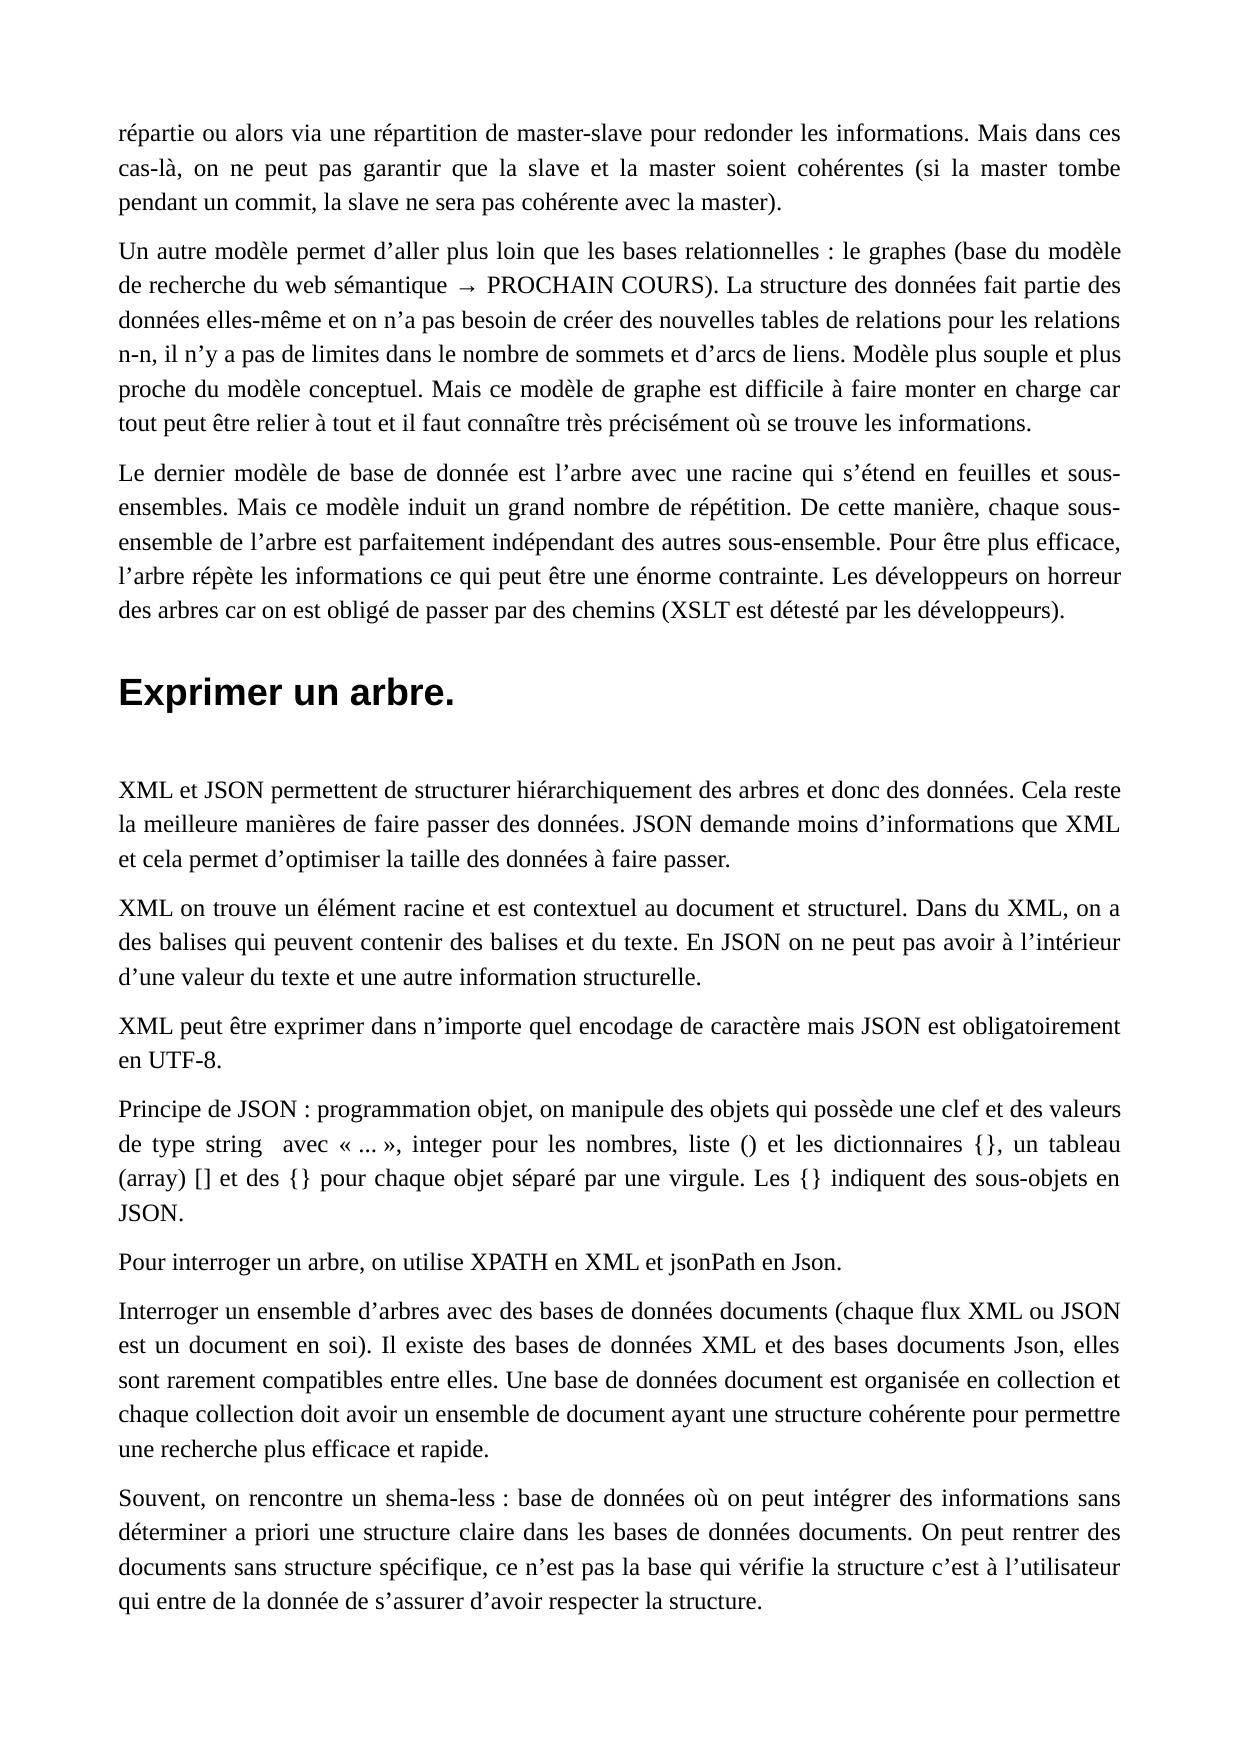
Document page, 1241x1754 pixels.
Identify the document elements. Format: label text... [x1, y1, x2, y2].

text Interroger un ensemble d’arbres avec des bases de données documents (chaque flux XML ou JSON est un document en soi). Il existe des bases de données XML et des bases documents Json, elles sont rarement compatibles entre elles. Une base de données document est organisée en collection et chaque collection doit avoir un ensemble de document ayant une structure cohérente pour permettre une recherche plus efficace et rapide. [118, 1296, 1122, 1463]
text XML et JSON permettent de structurer hiérarchiquement des arbres et donc des données. Cela reste la meilleure manières de faire passer des données. JSON demande moins d’informations que XML et cela permet d’optimiser la taille des données à faire passer. [118, 775, 1122, 872]
text Souvent, on rencontre un shema-less : base de données où on peut intégrer des informations sans déterminer a priori une structure claire dans les bases de données documents. On peut rentrer des documents sans structure spécifique, ce n’est pas la base qui vérifie la structure c’est à l’utilisateur qui entre de la donnée de s’assurer d’avoir respecter la structure. [118, 1483, 1122, 1615]
subtitle Exprimer un arbre. [118, 669, 1122, 713]
text Pour interroger un arbre, on utilise XPATH en XML et jsonPath en Json. [118, 1247, 1122, 1276]
text Principe de JSON : programmation objet, on manipule des objets qui possède une clef et des valeurs de type string avec « ... », integer pour les nombres, liste () et les dictionnaires {}, un tableau (array) [] et des {} pour chaque objet séparé par une virgule. Les {} indiquent des sous-objets en JSON. [118, 1094, 1122, 1227]
text répartie ou alors via une répartition de master-slave pour redonder les informations. Mais dans ces cas-là, on ne peut pas garantir que la slave et la master soient cohérentes (si la master tombe pendant un commit, la slave ne sera pas cohérente avec la master). [118, 118, 1122, 216]
text XML peut être exprimer dans n’importe quel encodage de caractère mais JSON est obligatoirement en UTF-8. [118, 1011, 1122, 1074]
text Un autre modèle permet d’aller plus loin que les bases relationnelles : le graphes (base du modèle de recherche du web sémantique → PROCHAIN COURS). La structure des données fait partie des données elles-même et on n’a pas besoin de créer des nouvelles tables de relations pour les relations n-n, il n’y a pas de limites dans le nombre de sommets et d’arcs de liens. Modèle plus souple et plus proche du modèle conceptuel. Mais ce modèle de graphe est difficile à faire monter en charge car tout peut être relier à tout et il faut connaître très précisément où se trouve les informations. [118, 236, 1122, 437]
text XML on trouve un élément racine et est contextuel au document et structurel. Dans du XML, on a des balises qui peuvent contenir des balises et du texte. En JSON on ne peut pas avoir à l’intérieur d’une valeur du texte et une autre information structurelle. [118, 893, 1122, 991]
text Le dernier modèle de base de donnée est l’arbre avec une racine qui s’étend en feuilles et sous-ensembles. Mais ce modèle induit un grand nombre de répétition. De cette manière, chaque sous-ensemble de l’arbre est parfaitement indépendant des autres sous-ensemble. Pour être plus efficace, l’arbre répète les informations ce qui peut être une énorme contrainte. Les développeurs on horreur des arbres car on est obligé de passer par des chemins (XSLT est détesté par les développeurs). [118, 458, 1122, 624]
